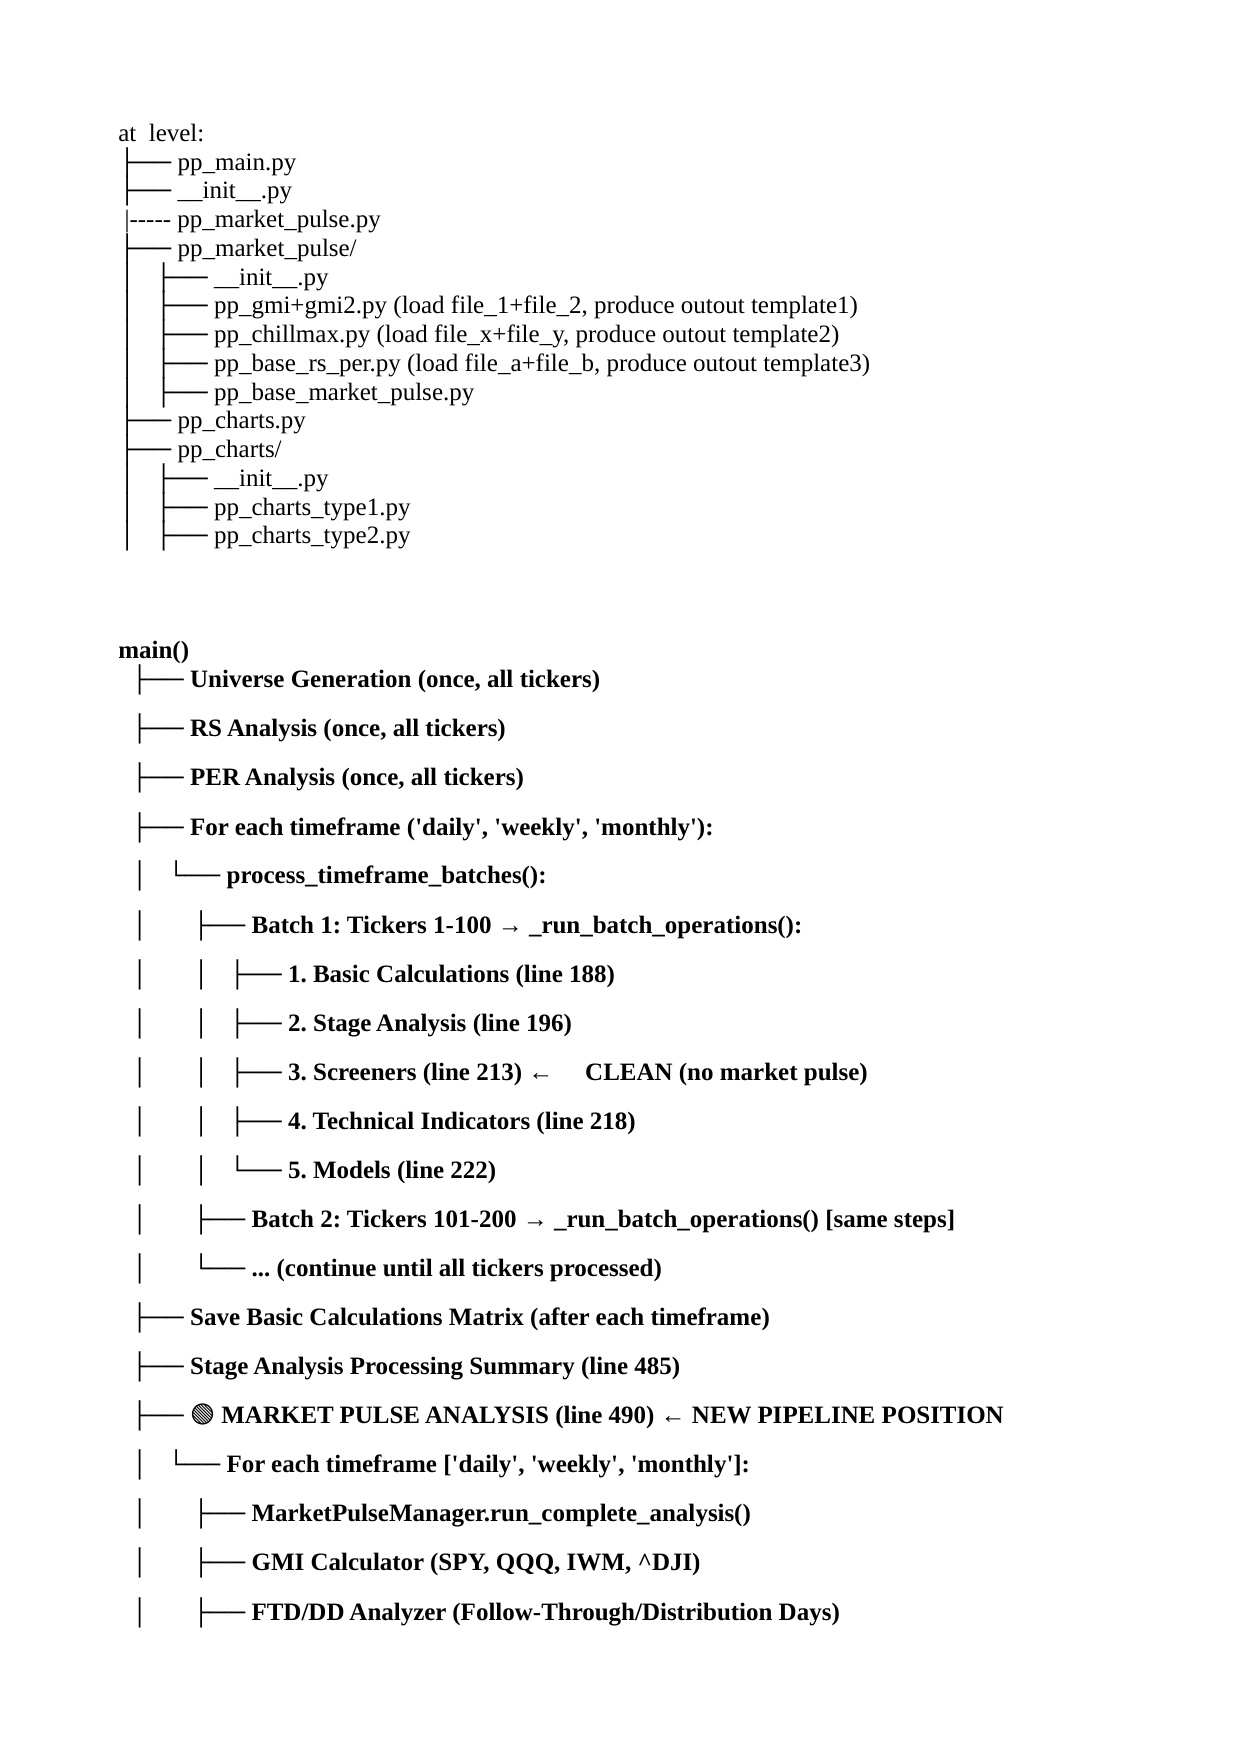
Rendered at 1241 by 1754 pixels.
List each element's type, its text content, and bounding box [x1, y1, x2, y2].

text │ │ ├── 1. Basic Calculations (line 188) [238, 959, 1122, 987]
text ├── Save Basic Calculations Matrix (after each timeframe) [140, 1302, 1122, 1331]
text │ ├── pp_charts_type1.py [128, 492, 162, 521]
text at level: [118, 118, 1122, 147]
text │ ├── __init__.py [164, 262, 1122, 291]
text ├── pp_main.py [128, 147, 1122, 176]
text │ │ ├── 1. Basic Calculations (line 188) [140, 959, 200, 987]
text ├── pp_charts/ [128, 434, 1122, 463]
text │ │ ├── 1. Basic Calculations (line 188) [202, 959, 236, 987]
text ├── PER Analysis (once, all tickers) [140, 762, 1122, 791]
text │ ├── pp_base_market_pulse.py [164, 377, 1122, 406]
text ├── pp_market_pulse/ [128, 233, 1122, 262]
text ├── pp_charts.py [128, 406, 1122, 434]
text │ │ └── 5. Models (line 222) [140, 1155, 200, 1184]
text │ ├── pp_charts_type1.py [164, 492, 1122, 521]
text │ │ └── 5. Models (line 222) [118, 1155, 138, 1184]
text ├── 🟢 MARKET PULSE ANALYSIS (line 490) ← NEW PIPELINE POSITION [140, 1400, 1122, 1429]
text │ ├── MarketPulseManager.run_complete_analysis() [140, 1498, 200, 1527]
text ├── For each timeframe ('daily', 'weekly', 'monthly'): [140, 812, 1122, 840]
text │ └── process_timeframe_batches(): [140, 861, 1122, 889]
text │ ├── GMI Calculator (SPY, QQQ, IWM, ^DJI) [140, 1547, 200, 1576]
text ├── Universe Generation (once, all tickers) [140, 664, 1122, 693]
text │ ├── Batch 1: Tickers 1-100 → _run_batch_operations(): [202, 910, 1122, 938]
text │ │ ├── 2. Stage Analysis (line 196) [238, 1008, 1122, 1037]
text ├── __init__.py [128, 176, 1122, 204]
text │ ├── pp_charts_type2.py [164, 521, 1122, 549]
text │ ├── MarketPulseManager.run_complete_analysis() [202, 1498, 1122, 1527]
text │ │ ├── 3. Screeners (line 213) ← ✅ CLEAN (no market pulse) [238, 1057, 1122, 1086]
text main() [118, 636, 1122, 664]
text │ ├── GMI Calculator (SPY, QQQ, IWM, ^DJI) [202, 1547, 1122, 1576]
text │ └── For each timeframe ['daily', 'weekly', 'monthly']: [140, 1449, 1122, 1478]
text │ ├── __init__.py [164, 463, 1122, 492]
text │ ├── FTD/DD Analyzer (Follow-Through/Distribution Days) [140, 1597, 200, 1625]
text │ ├── Batch 1: Tickers 1-100 → _run_batch_operations(): [140, 910, 200, 938]
text │ │ ├── 4. Technical Indicators (line 218) [238, 1106, 1122, 1135]
text │ ├── Batch 2: Tickers 101-200 → _run_batch_operations() [same steps] [202, 1204, 1122, 1233]
text │ │ ├── 2. Stage Analysis (line 196) [140, 1008, 200, 1037]
text │ ├── pp_chillmax.py (load file_x+file_y, produce outout template2) [164, 319, 1122, 348]
text │ ├── pp_base_rs_per.py (load file_a+file_b, produce outout template3) [164, 348, 1122, 377]
text │ ├── pp_base_market_pulse.py [128, 377, 162, 406]
text │ │ ├── 4. Technical Indicators (line 218) [202, 1106, 236, 1135]
text │ │ └── 5. Models (line 222) [202, 1155, 1122, 1184]
text ├── RS Analysis (once, all tickers) [140, 713, 1122, 742]
text │ ├── __init__.py [128, 463, 162, 492]
text │ │ ├── 3. Screeners (line 213) ← ✅ CLEAN (no market pulse) [140, 1057, 200, 1086]
text │ │ ├── 4. Technical Indicators (line 218) [140, 1106, 200, 1135]
text │ ├── FTD/DD Analyzer (Follow-Through/Distribution Days) [202, 1597, 1122, 1625]
text |----- pp_market_pulse.py [118, 204, 1122, 233]
text │ ├── pp_gmi+gmi2.py (load file_1+file_2, produce outout template1) [164, 291, 1122, 319]
text │ ├── __init__.py [128, 262, 162, 291]
text │ ├── Batch 2: Tickers 101-200 → _run_batch_operations() [same steps] [140, 1204, 200, 1233]
text │ │ ├── 2. Stage Analysis (line 196) [202, 1008, 236, 1037]
text │ └── ... (continue until all tickers processed) [140, 1253, 1122, 1282]
text │ ├── pp_charts_type2.py [128, 521, 162, 549]
text ├── Stage Analysis Processing Summary (line 485) [140, 1351, 1122, 1380]
